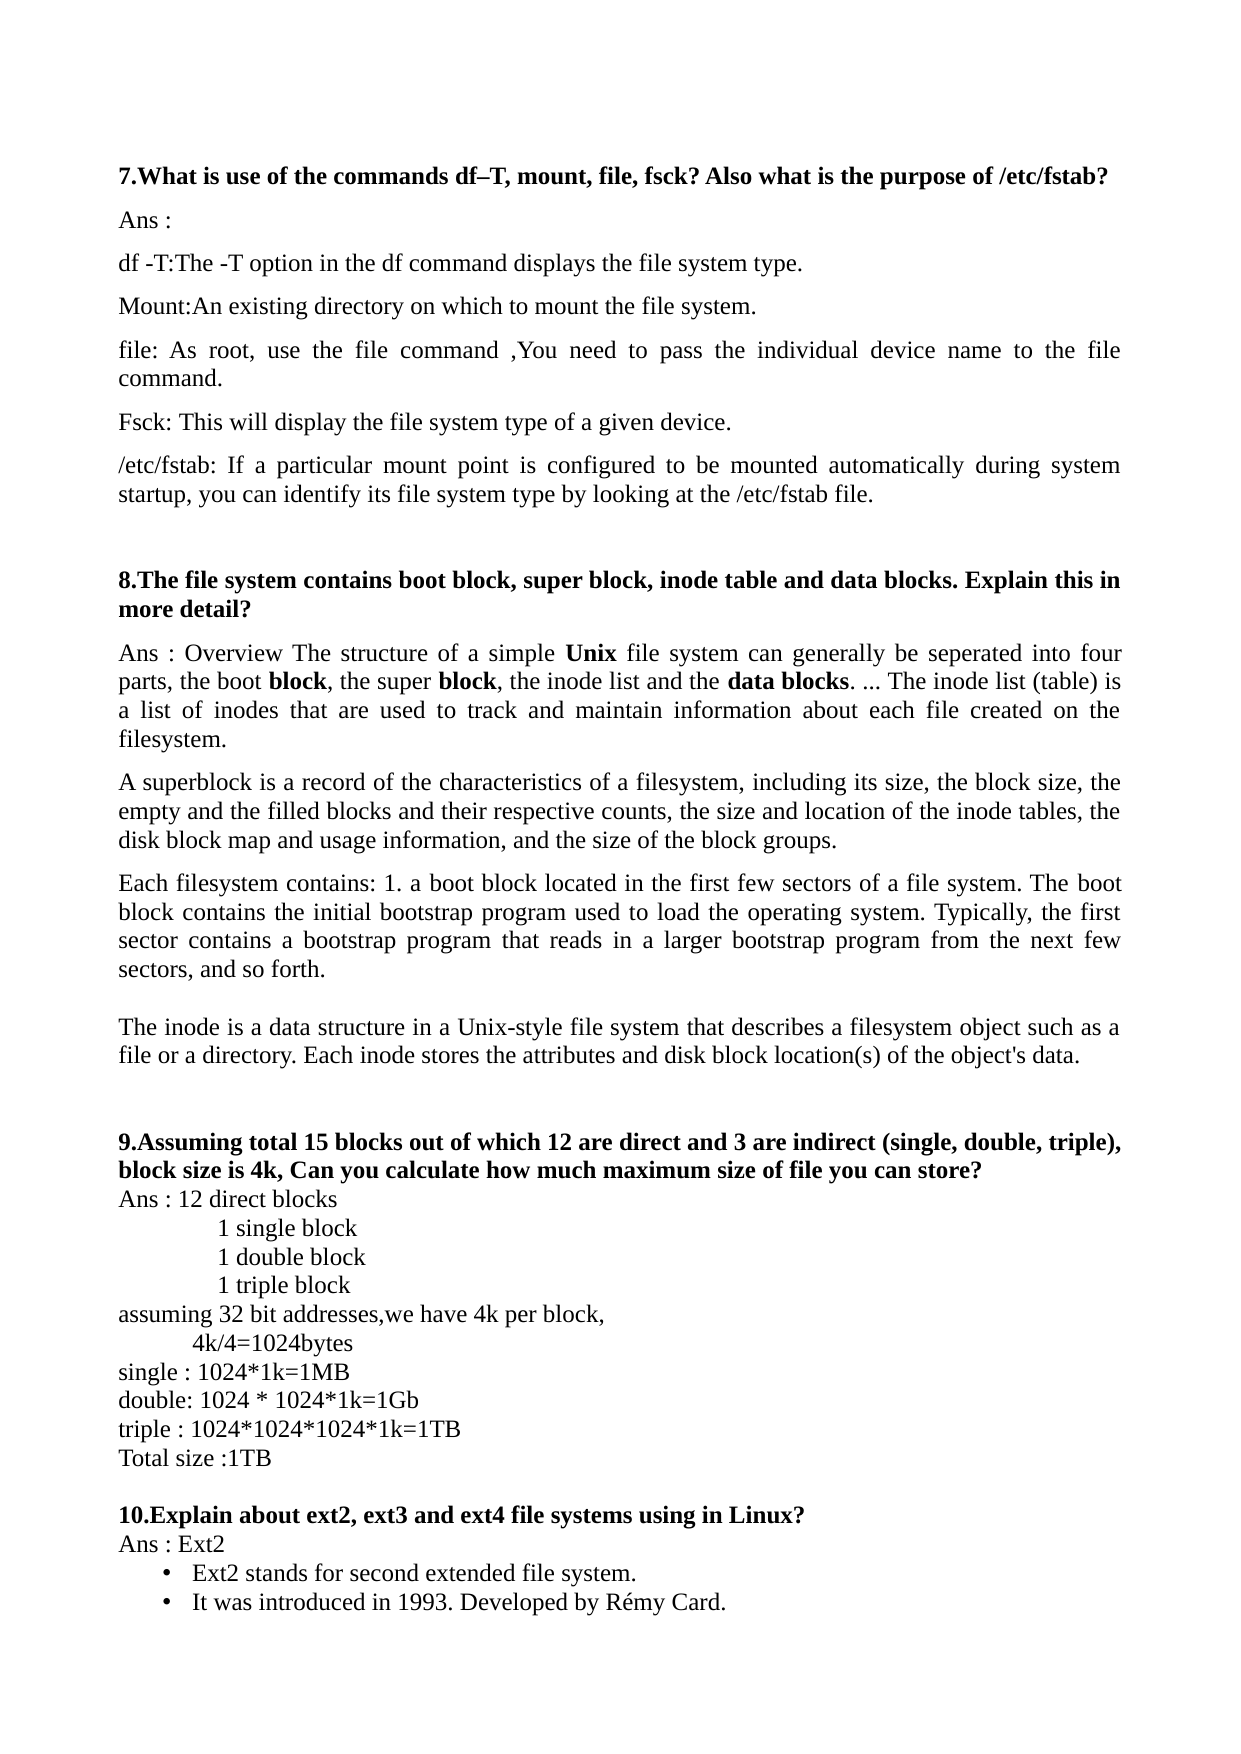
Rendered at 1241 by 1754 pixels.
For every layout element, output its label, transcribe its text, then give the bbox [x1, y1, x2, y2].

text Each filesystem contains: 1. a boot block located in the first few sectors of a file system. The boot block contains the initial bootstrap program used to load the operating system. Typically, the first sector contains a bootstrap program that reads in a larger bootstrap program from the next few sectors, and so forth. [118, 868, 1122, 983]
text triple : 1024*1024*1024*1k=1TB [118, 1414, 1122, 1443]
text 1 triple block [118, 1271, 1122, 1299]
text Ans : [118, 205, 1122, 233]
text assuming 32 bit addresses,we have 4k per block, [118, 1299, 1122, 1328]
text 4k/4=1024bytes [118, 1328, 1122, 1357]
text 1 single block [118, 1213, 1122, 1242]
text file: As root, use the file command ,You need to pass the individual device name to the file command. [118, 335, 1122, 392]
text /etc/fstab: If a particular mount point is configured to be mounted automatically during system startup, you can identify its file system type by looking at the /etc/fstab file. [118, 450, 1122, 508]
text Fsck: This will display the file system type of a given device. [118, 407, 1122, 436]
text Ans : Overview The structure of a simple Unix file system can generally be seperated into four parts, the boot block, the super block, the inode list and the data blocks. ... The inode list (table) is a list of inodes that are used to track and maintain information about each file created on the filesystem. [118, 638, 1122, 753]
text Ans : 12 direct blocks [118, 1184, 1122, 1213]
text Total size :1TB [118, 1443, 1122, 1472]
text 7.What is use of the commands df–T, mount, file, fsck? Also what is the purpose of /etc/fstab? [118, 161, 1122, 190]
text 9.Assuming total 15 blocks out of which 12 are direct and 3 are indirect (single, double, triple), block size is 4k, Can you calculate how much maximum size of file you can store? [118, 1127, 1122, 1184]
text Ans : Ext2 [118, 1529, 1122, 1558]
text 8.The file system contains boot block, super block, inode table and data blocks. Explain this in more detail? [118, 566, 1122, 623]
text The inode is a data structure in a Unix-style file system that describes a filesystem object such as a file or a directory. Each inode stores the attributes and disk block location(s) of the object's data. [118, 1012, 1122, 1069]
text df -T:The -T option in the df command displays the file system type. [118, 248, 1122, 277]
text single : 1024*1k=1MB [118, 1357, 1122, 1386]
text double: 1024 * 1024*1k=1Gb [118, 1386, 1122, 1414]
list Ext2 stands for second extended file system. [162, 1558, 1122, 1587]
text 1 double block [118, 1242, 1122, 1271]
text A superblock is a record of the characteristics of a filesystem, including its size, the block size, the empty and the filled blocks and their respective counts, the size and location of the inode tables, the disk block map and usage information, and the size of the block groups. [118, 767, 1122, 853]
text 10.Explain about ext2, ext3 and ext4 file systems using in Linux? [118, 1501, 1122, 1529]
text Mount:An existing directory on which to mount the file system. [118, 291, 1122, 320]
list It was introduced in 1993. Developed by Rémy Card. [162, 1587, 1122, 1616]
